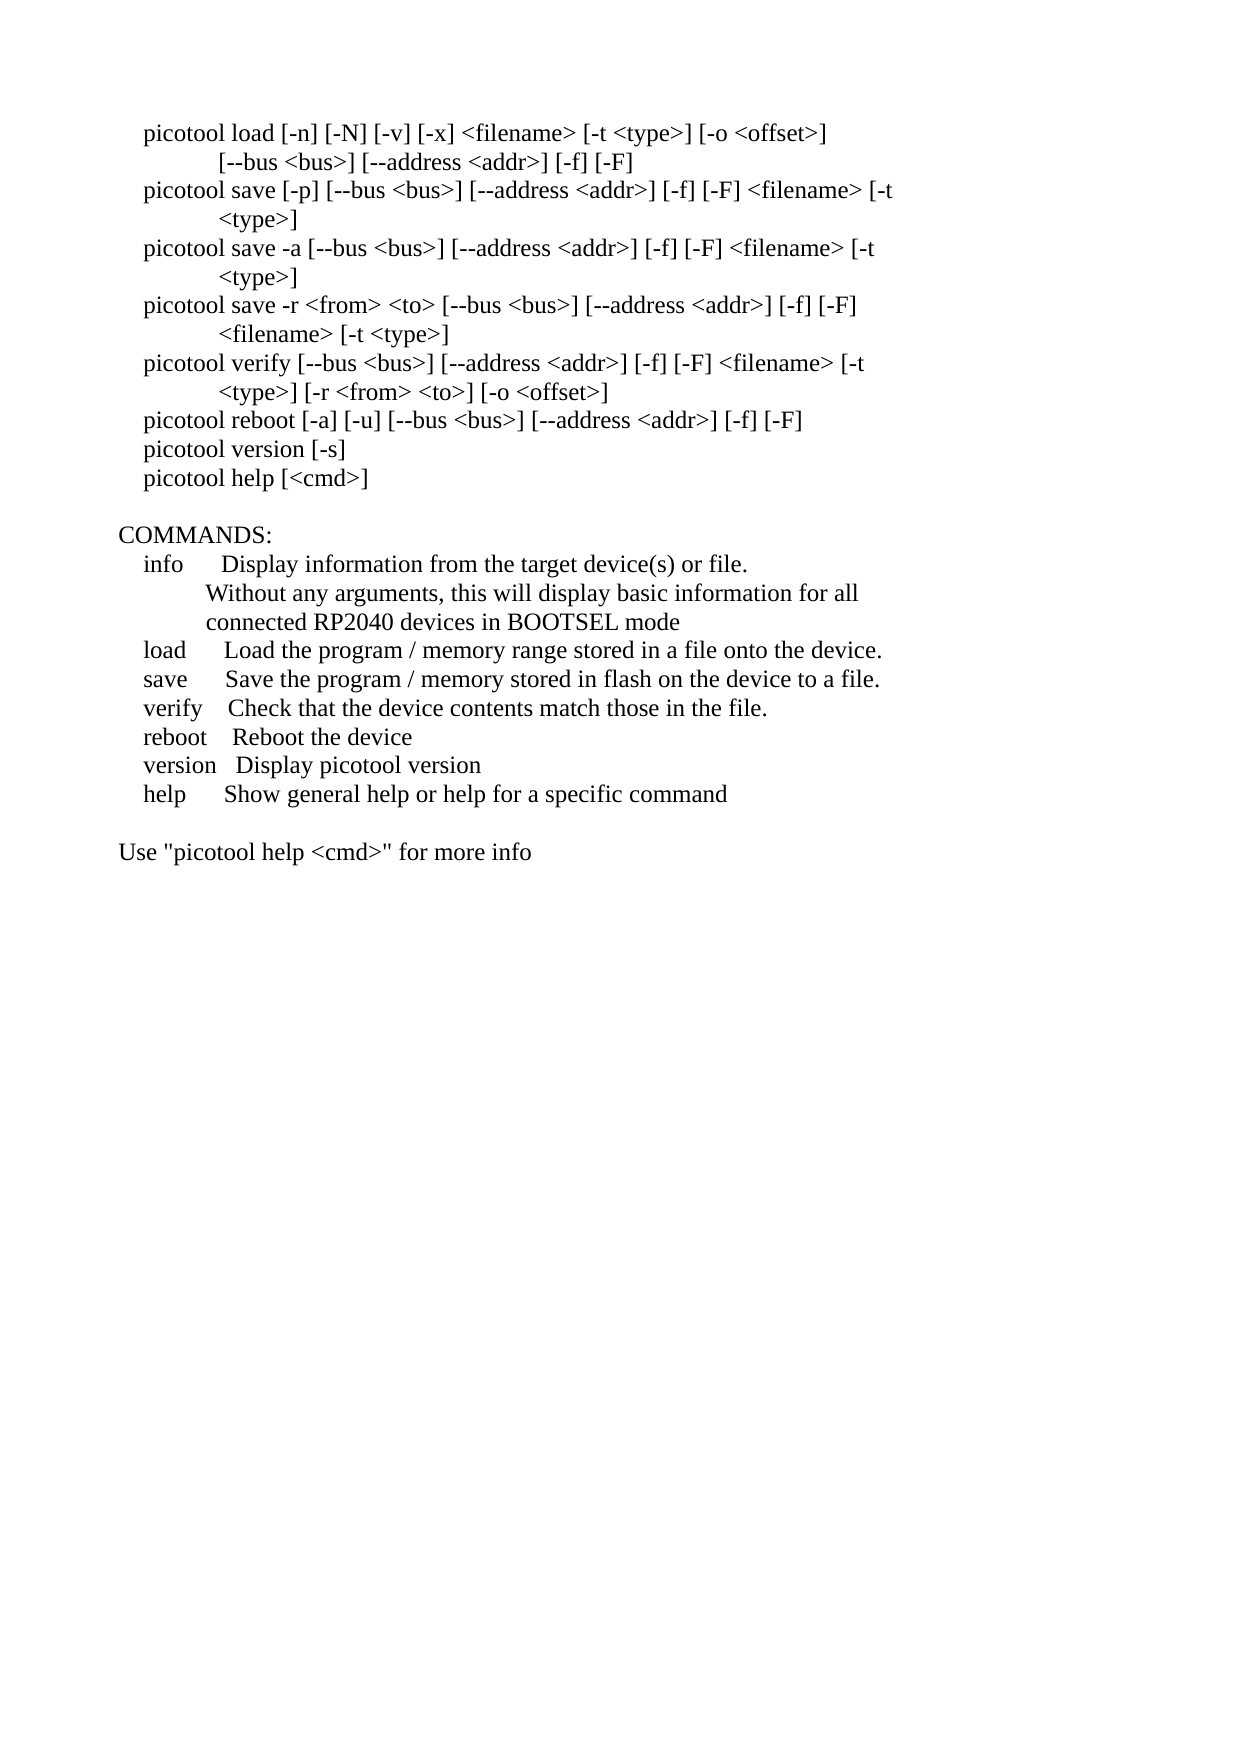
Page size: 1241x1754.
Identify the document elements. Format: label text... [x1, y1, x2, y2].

text COMMANDS: [118, 521, 1122, 549]
text picotool verify [--bus <bus>] [--address <addr>] [-f] [-F] <filename> [-t [118, 348, 1122, 377]
text reboot Reboot the device [118, 722, 1122, 751]
text [--bus <bus>] [--address <addr>] [-f] [-F] [118, 147, 1122, 176]
text save Save the program / memory stored in flash on the device to a file. [118, 664, 1122, 693]
text picotool version [-s] [118, 434, 1122, 463]
text picotool reboot [-a] [-u] [--bus <bus>] [--address <addr>] [-f] [-F] [118, 406, 1122, 434]
text picotool save -r <from> <to> [--bus <bus>] [--address <addr>] [-f] [-F] [118, 291, 1122, 319]
text Without any arguments, this will display basic information for all [118, 578, 1122, 607]
text connected RP2040 devices in BOOTSEL mode [118, 607, 1122, 636]
text info Display information from the target device(s) or file. [118, 549, 1122, 578]
text <type>] [118, 204, 1122, 233]
text Use "picotool help <cmd>" for more info [118, 837, 1122, 866]
text <type>] [-r <from> <to>] [-o <offset>] [118, 377, 1122, 406]
text picotool load [-n] [-N] [-v] [-x] <filename> [-t <type>] [-o <offset>] [118, 118, 1122, 147]
text picotool help [<cmd>] [118, 463, 1122, 492]
text picotool save [-p] [--bus <bus>] [--address <addr>] [-f] [-F] <filename> [-t [118, 176, 1122, 204]
text picotool save -a [--bus <bus>] [--address <addr>] [-f] [-F] <filename> [-t [118, 233, 1122, 262]
text <type>] [118, 262, 1122, 291]
text load Load the program / memory range stored in a file onto the device. [118, 636, 1122, 664]
text verify Check that the device contents match those in the file. [118, 693, 1122, 722]
text version Display picotool version [118, 751, 1122, 779]
text <filename> [-t <type>] [118, 319, 1122, 348]
text help Show general help or help for a specific command [118, 779, 1122, 808]
